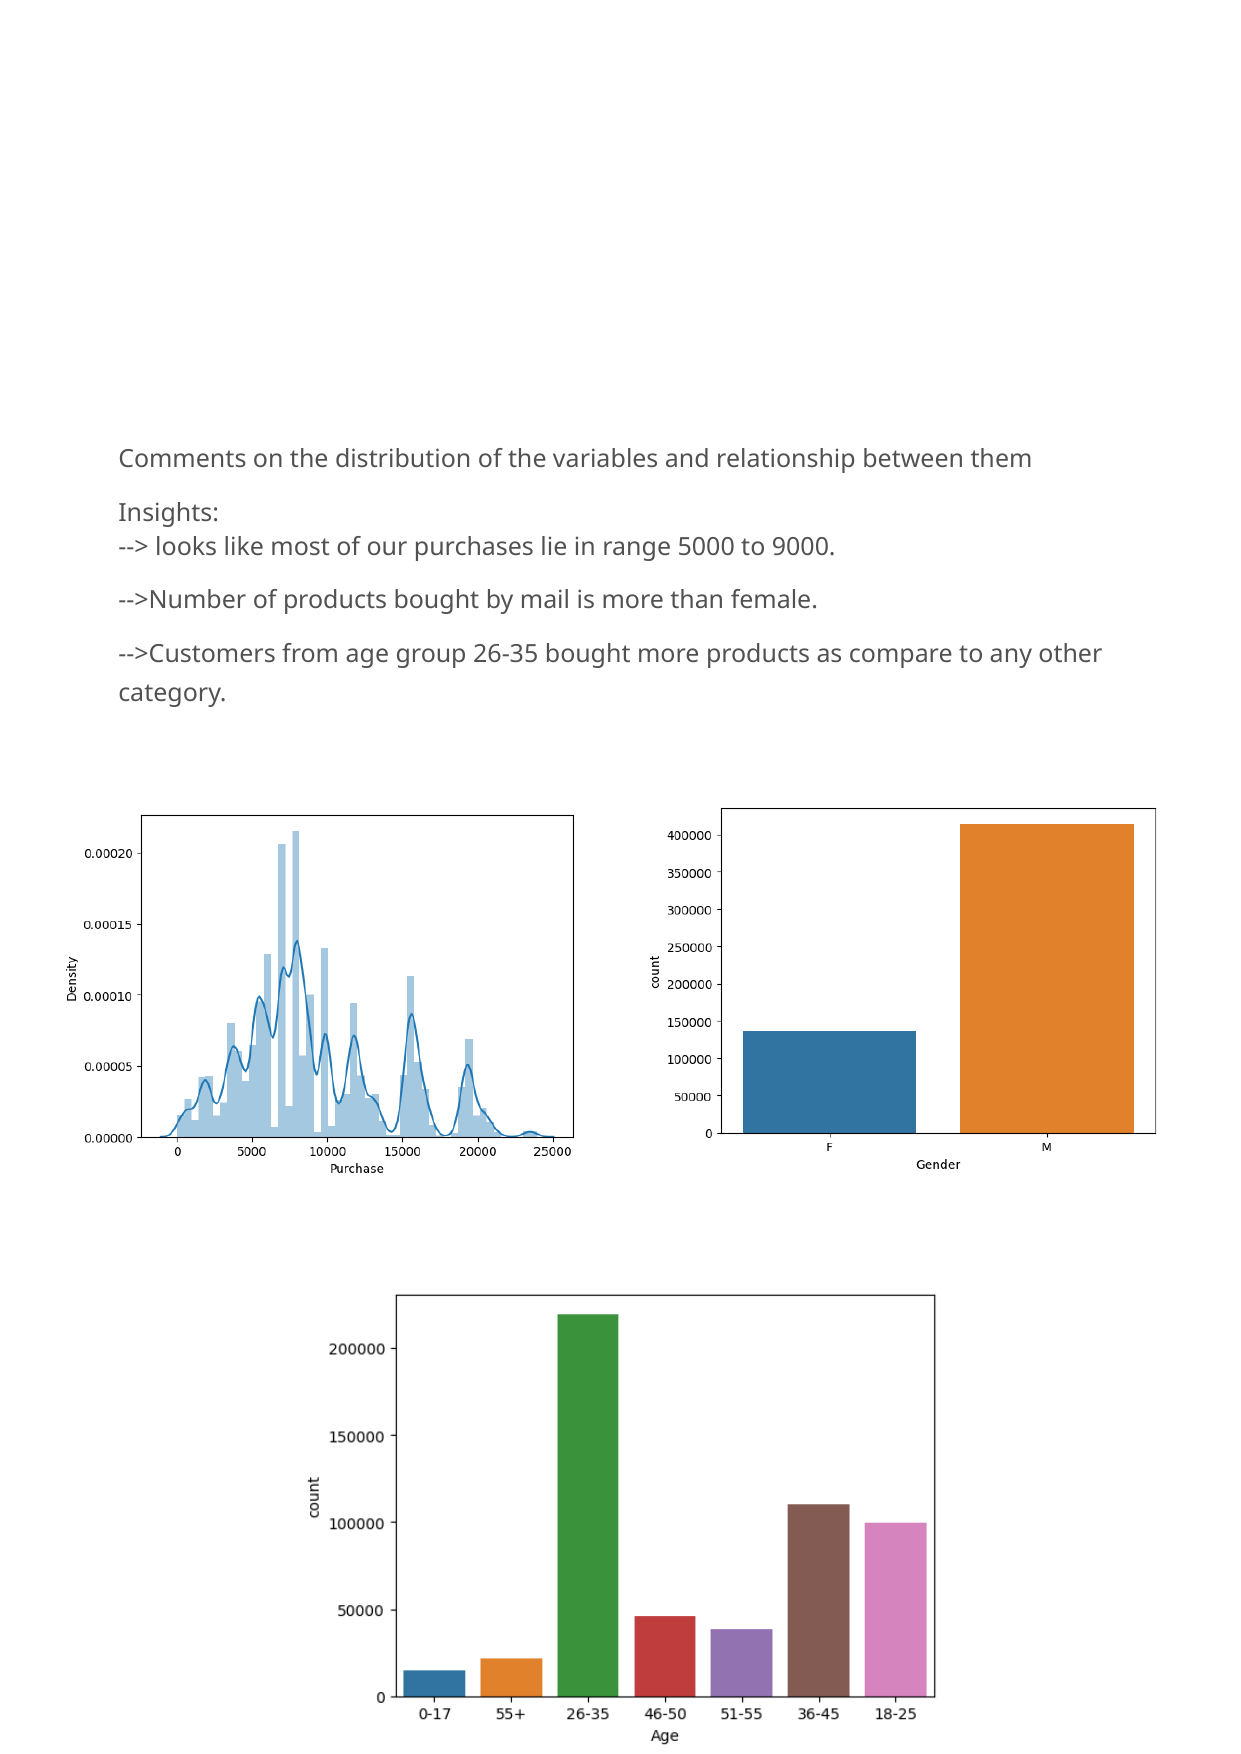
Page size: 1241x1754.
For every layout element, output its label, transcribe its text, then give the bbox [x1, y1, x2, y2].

text -->Number of products bought by mail is more than female. [118, 582, 1122, 616]
text Comments on the distribution of the variables and relationship between them [118, 441, 1122, 475]
picture [296, 1285, 944, 1754]
text Insights: [118, 494, 1122, 528]
picture [640, 800, 1163, 1179]
picture [57, 807, 581, 1183]
text --> looks like most of our purchases lie in range 5000 to 9000. [118, 528, 1122, 562]
text -->Customers from age group 26-35 bought more products as compare to any other category. [118, 636, 1122, 709]
